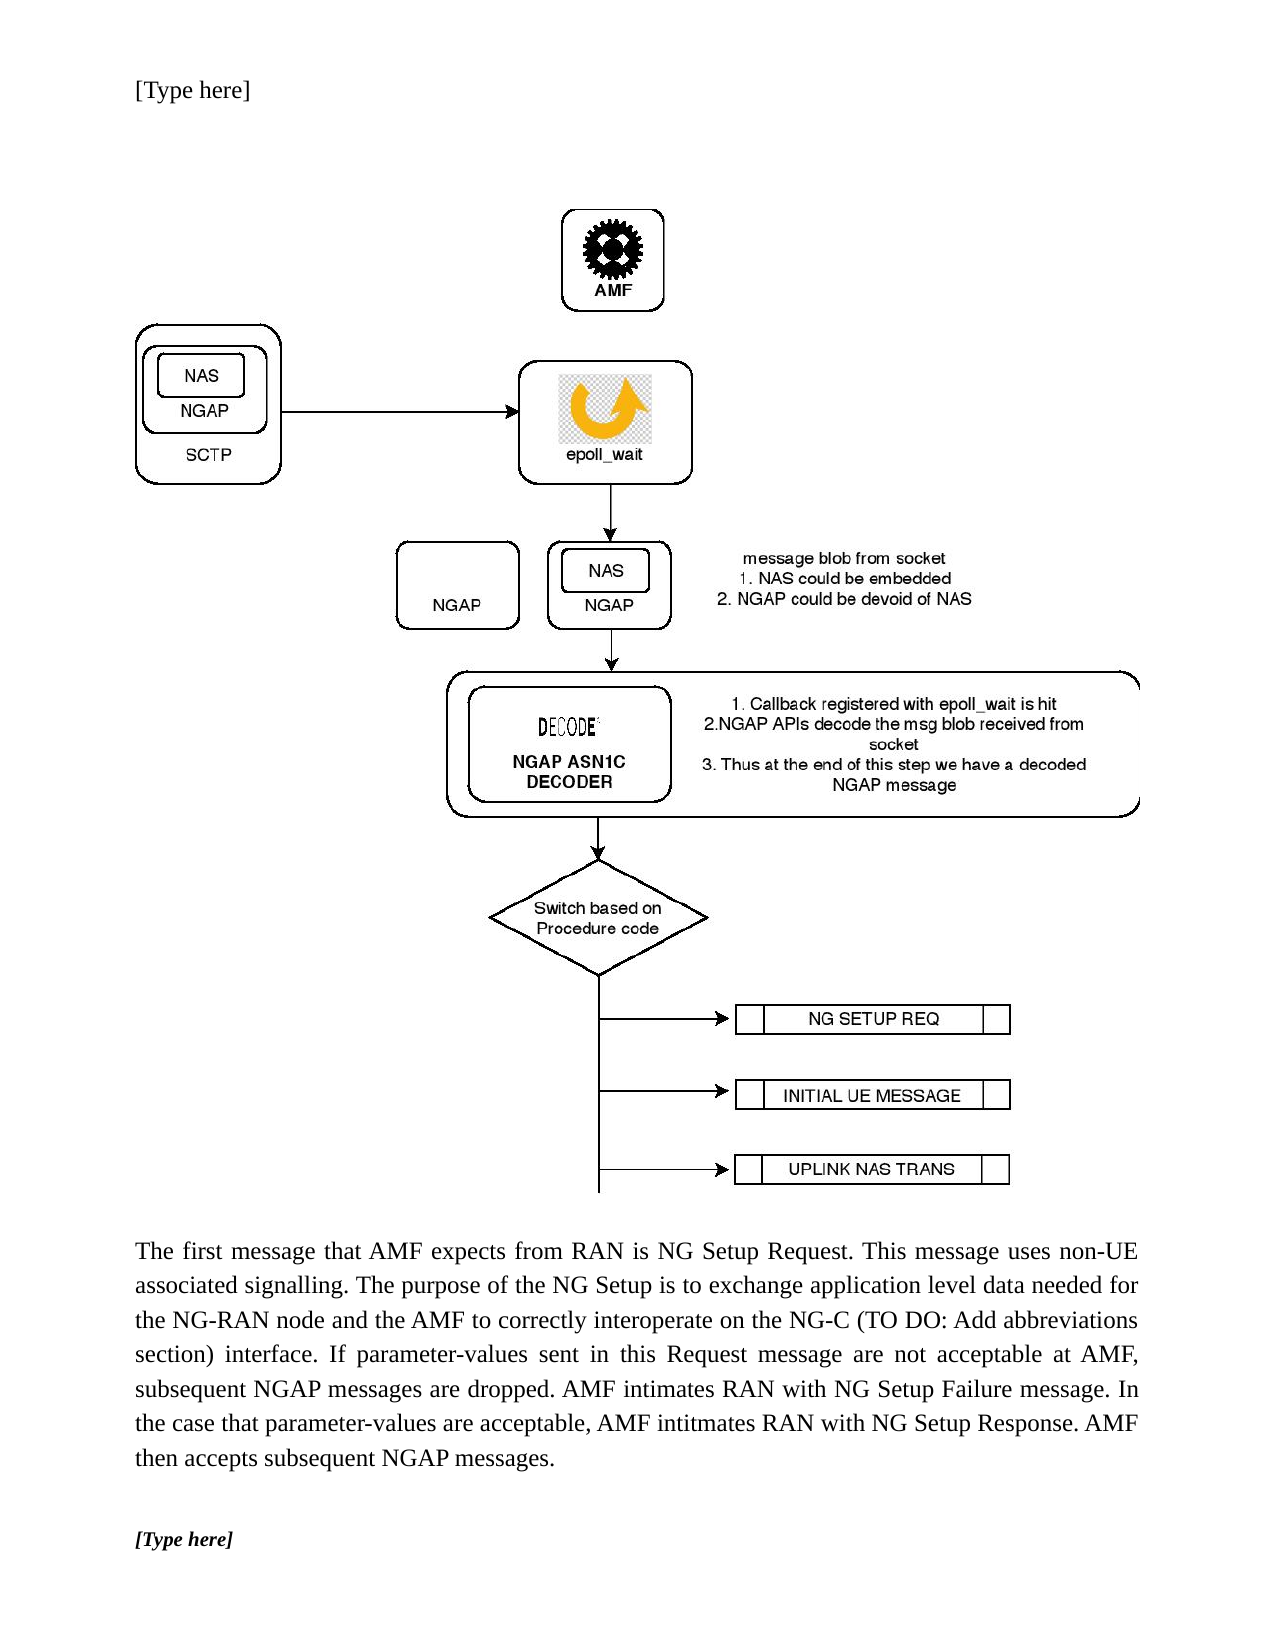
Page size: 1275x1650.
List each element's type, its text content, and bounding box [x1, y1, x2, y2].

picture [135, 209, 1140, 1196]
text The first message that AMF expects from RAN is NG Setup Request. This message uses non-UE associated signalling. The purpose of the NG Setup is to exchange application level data needed for the NG-RAN node and the AMF to correctly interoperate on the NG-C (TO DO: Add abbreviations section) interface. If parameter-values sent in this Request message are not acceptable at AMF, subsequent NGAP messages are dropped. AMF intimates RAN with NG Setup Failure message. In the case that parameter-values are acceptable, AMF intitmates RAN with NG Setup Response. AMF then accepts subsequent NGAP messages. [135, 1236, 1140, 1472]
